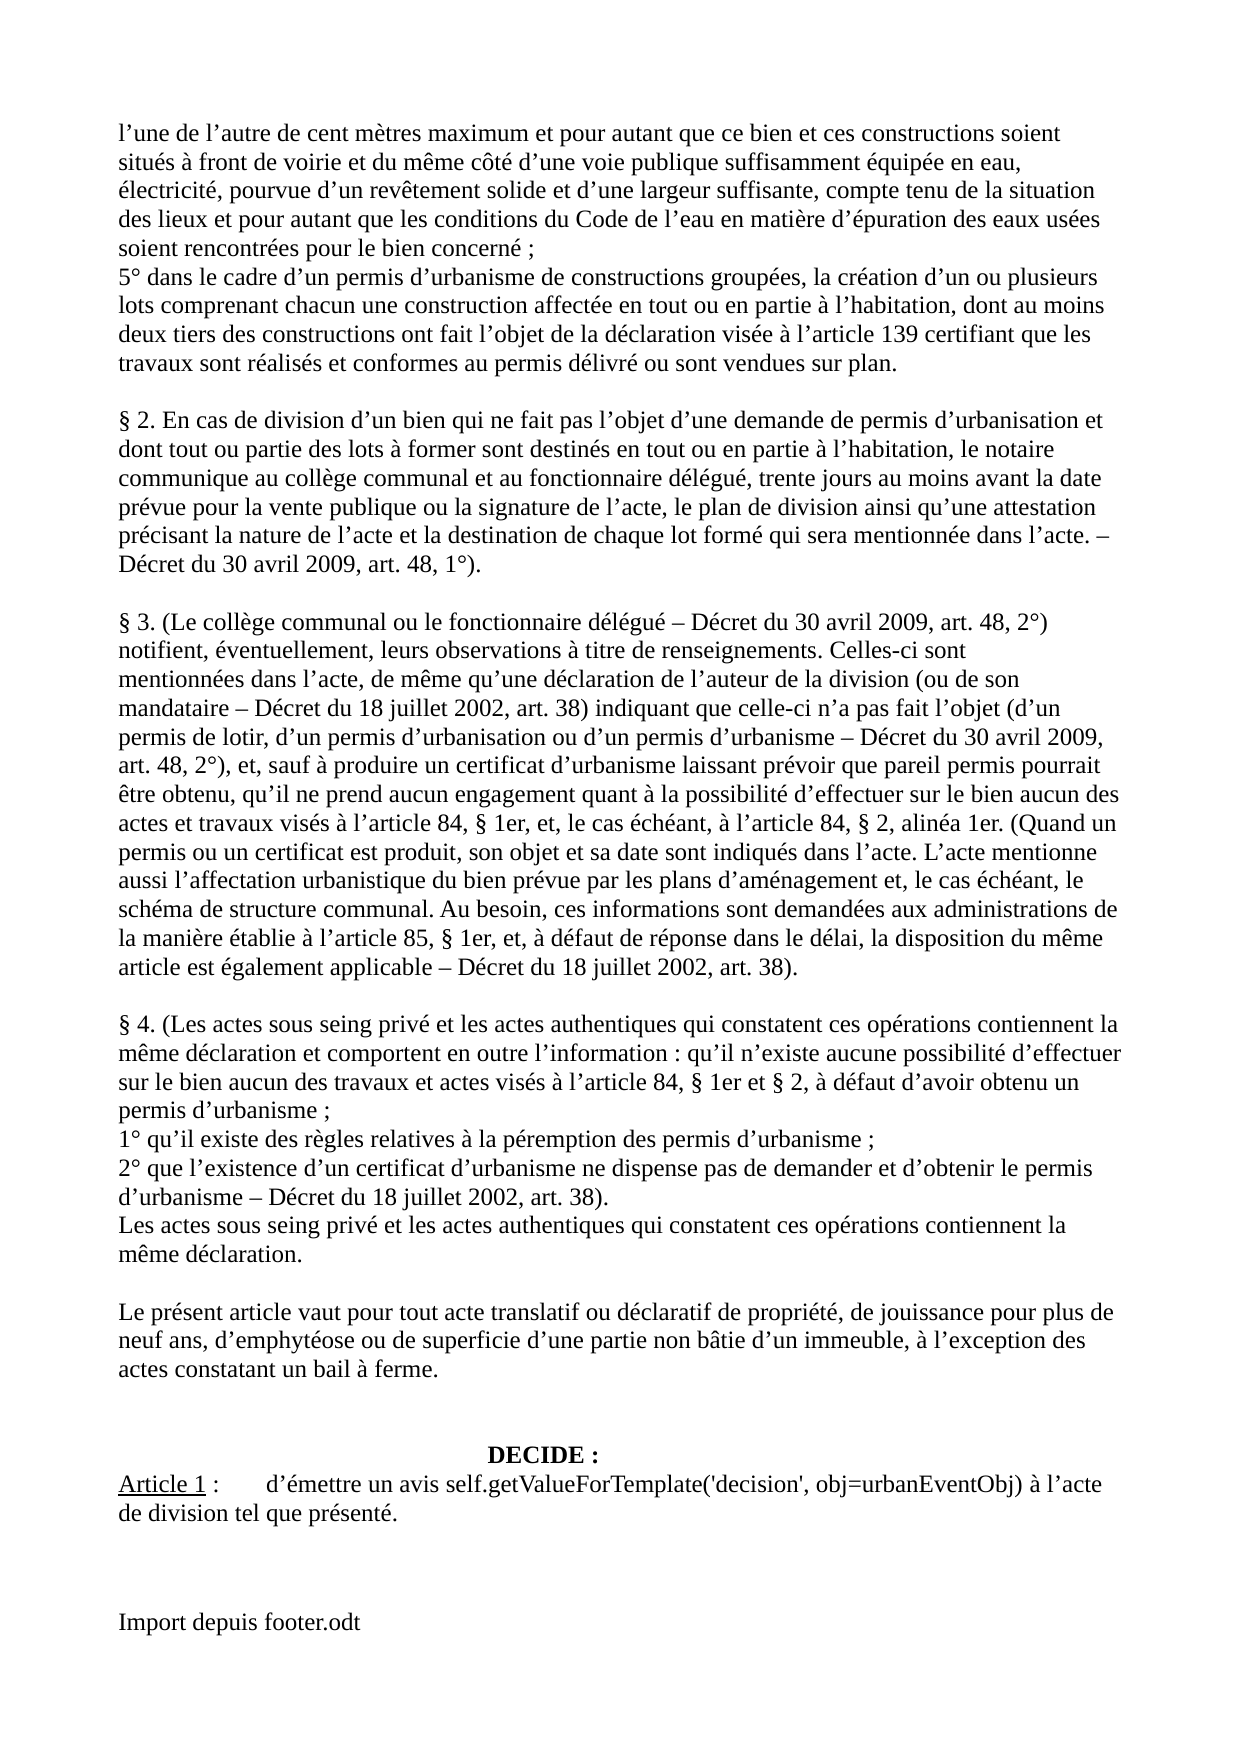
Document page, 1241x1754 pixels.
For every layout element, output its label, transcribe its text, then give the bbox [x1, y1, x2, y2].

text l’une de l’autre de cent mètres maximum et pour autant que ce bien et ces constructions soient situés à front de voirie et du même côté d’une voie publique suffisamment équipée en eau, électricité, pourvue d’un revêtement solide et d’une largeur suffisante, compte tenu de la situation des lieux et pour autant que les conditions du Code de l’eau en matière d’épuration des eaux usées soient rencontrées pour le bien concerné ; [118, 118, 1122, 262]
text Les actes sous seing privé et les actes authentiques qui constatent ces opérations contiennent la même déclaration. [118, 1211, 1122, 1268]
text DECIDE : [118, 1441, 1122, 1469]
text § 3. (Le collège communal ou le fonctionnaire délégué – Décret du 30 avril 2009, art. 48, 2°) notifient, éventuellement, leurs observations à titre de renseignements. Celles-ci sont [118, 607, 1122, 664]
text Article 1 : d’émettre un avis self.getValueForTemplate('decision', obj=urbanEventObj) à l’acte de division tel que présenté. [118, 1469, 1122, 1527]
text § 2. En cas de division d’un bien qui ne fait pas l’objet d’une demande de permis d’urbanisation et dont tout ou partie des lots à former sont destinés en tout ou en partie à l’habitation, le notaire communique au collège communal et au fonctionnaire délégué, trente jours au moins avant la date prévue pour la vente publique ou la signature de l’acte, le plan de division ainsi qu’une attestation précisant la nature de l’acte et la destination de chaque lot formé qui sera mentionnée dans l’acte. – Décret du 30 avril 2009, art. 48, 1°). [118, 406, 1122, 578]
text § 4. (Les actes sous seing privé et les actes authentiques qui constatent ces opérations contiennent la même déclaration et comportent en outre l’information : qu’il n’existe aucune possibilité d’effectuer sur le bien aucun des travaux et actes visés à l’article 84, § 1er et § 2, à défaut d’avoir obtenu un permis d’urbanisme ; [118, 1009, 1122, 1124]
text mentionnées dans l’acte, de même qu’une déclaration de l’auteur de la division (ou de son mandataire – Décret du 18 juillet 2002, art. 38) indiquant que celle-ci n’a pas fait l’objet (d’un permis de lotir, d’un permis d’urbanisation ou d’un permis d’urbanisme – Décret du 30 avril 2009, art. 48, 2°), et, sauf à produire un certificat d’urbanisme laissant prévoir que pareil permis pourrait être obtenu, qu’il ne prend aucun engagement quant à la possibilité d’effectuer sur le bien aucun des actes et travaux visés à l’article 84, § 1er, et, le cas échéant, à l’article 84, § 2, alinéa 1er. (Quand un permis ou un certificat est produit, son objet et sa date sont indiqués dans l’acte. L’acte mentionne aussi l’affectation urbanistique du bien prévue par les plans d’aménagement et, le cas échéant, le schéma de structure communal. Au besoin, ces informations sont demandées aux administrations de la manière établie à l’article 85, § 1er, et, à défaut de réponse dans le délai, la disposition du même article est également applicable – Décret du 18 juillet 2002, art. 38). [118, 664, 1122, 981]
text Le présent article vaut pour tout acte translatif ou déclaratif de propriété, de jouissance pour plus de neuf ans, d’emphytéose ou de superficie d’une partie non bâtie d’un immeuble, à l’exception des actes constatant un bail à ferme. [118, 1297, 1122, 1383]
text 2° que l’existence d’un certificat d’urbanisme ne dispense pas de demander et d’obtenir le permis d’urbanisme – Décret du 18 juillet 2002, art. 38). [118, 1153, 1122, 1211]
text 5° dans le cadre d’un permis d’urbanisme de constructions groupées, la création d’un ou plusieurs lots comprenant chacun une construction affectée en tout ou en partie à l’habitation, dont au moins deux tiers des constructions ont fait l’objet de la déclaration visée à l’article 139 certifiant que les travaux sont réalisés et conformes au permis délivré ou sont vendues sur plan. [118, 262, 1122, 377]
text 1° qu’il existe des règles relatives à la péremption des permis d’urbanisme ; [118, 1124, 1122, 1153]
